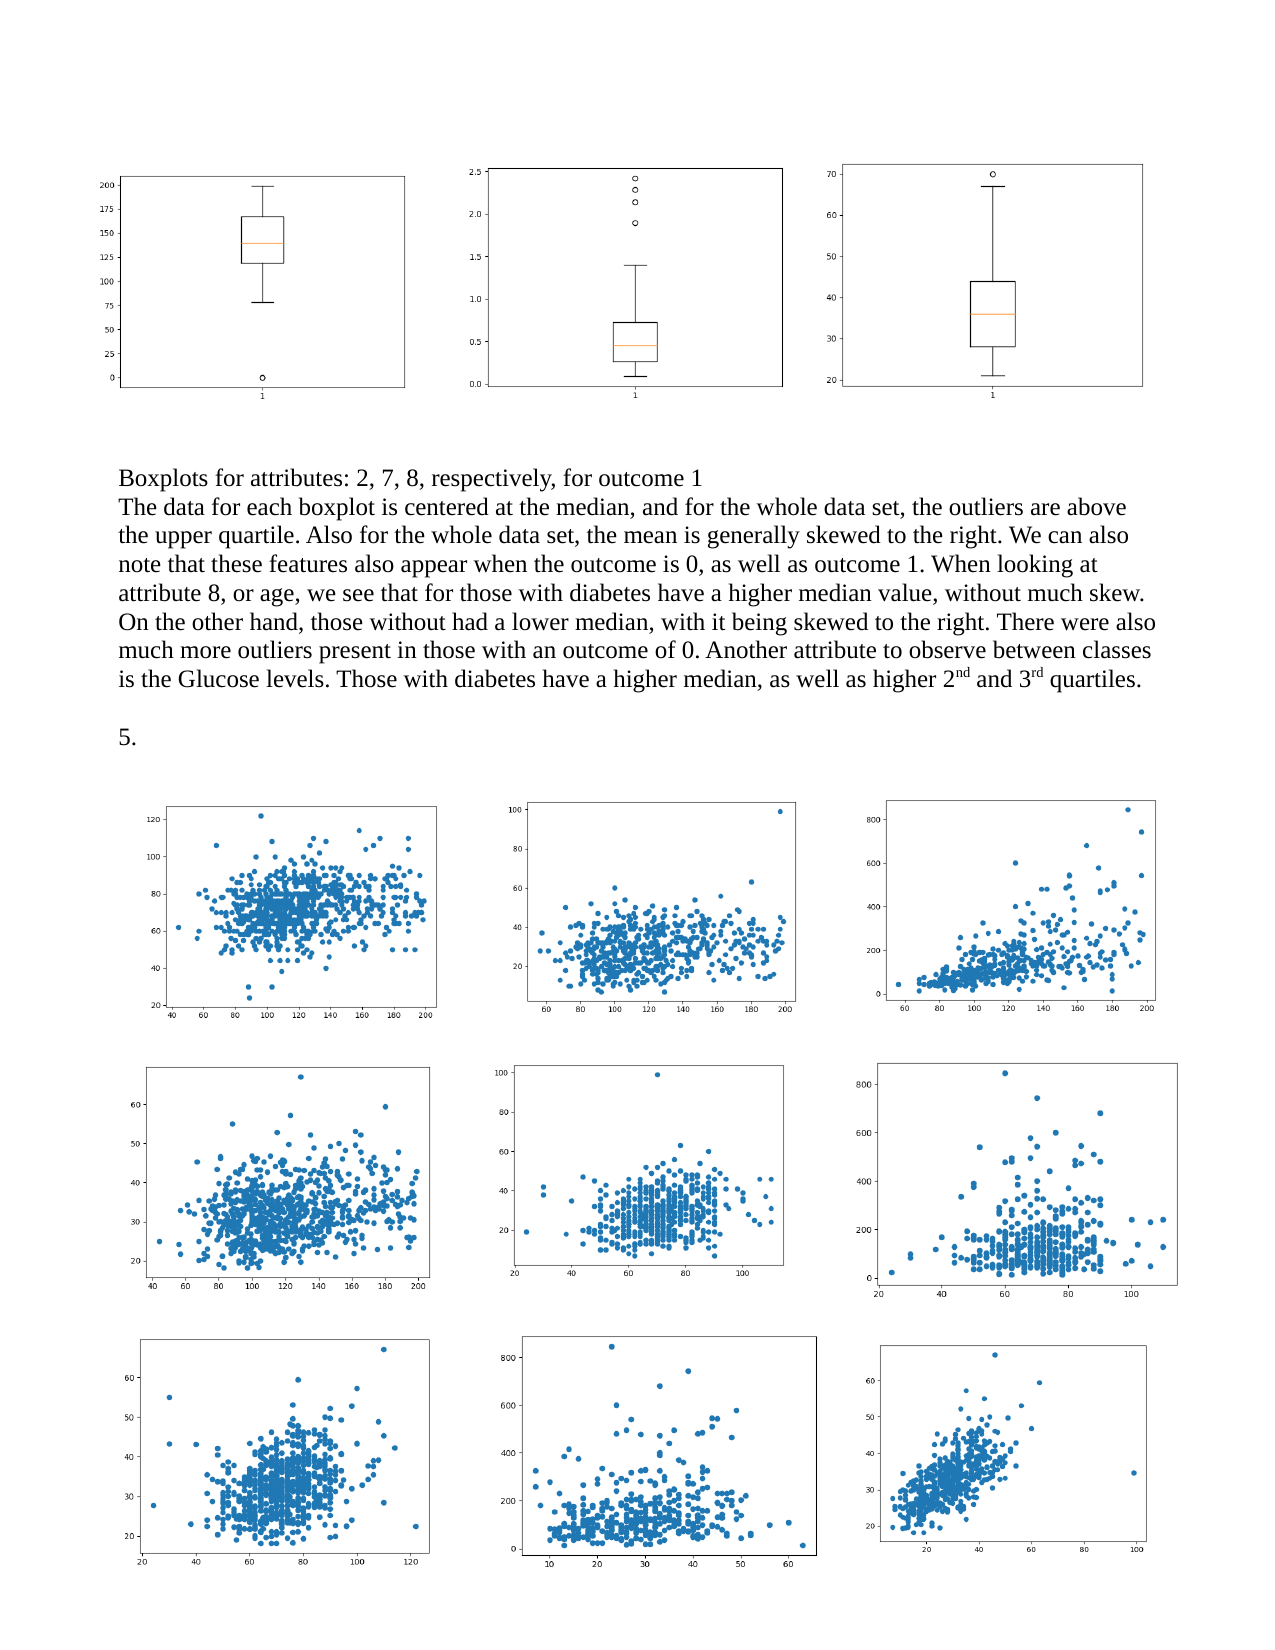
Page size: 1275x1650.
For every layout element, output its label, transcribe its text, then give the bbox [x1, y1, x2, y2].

picture [93, 775, 818, 1583]
text 5. [118, 722, 1157, 751]
text The data for each boxplot is centered at the median, and for the whole data set, the outliers are above the upper quartile. Also for the whole data set, the mean is generally skewed to the right. We can also note that these features also appear when the outcome is 0, as well as outcome 1. When looking at attribute 8, or age, we see that for those with diabetes have a higher median value, without much skew. On the other hand, those without had a lower median, with it being skewed to the right. There were also much more outliers present in those with an outcome of 0. Another attribute to observe between classes is the Glucose levels. Those with diabetes have a higher median, as well as higher 2nd and 3rd quartiles. [118, 492, 1157, 693]
text Boxplots for attributes: 2, 7, 8, respectively, for outcome 1 [118, 463, 1157, 492]
picture [474, 769, 1215, 1586]
picture [74, 129, 1181, 417]
